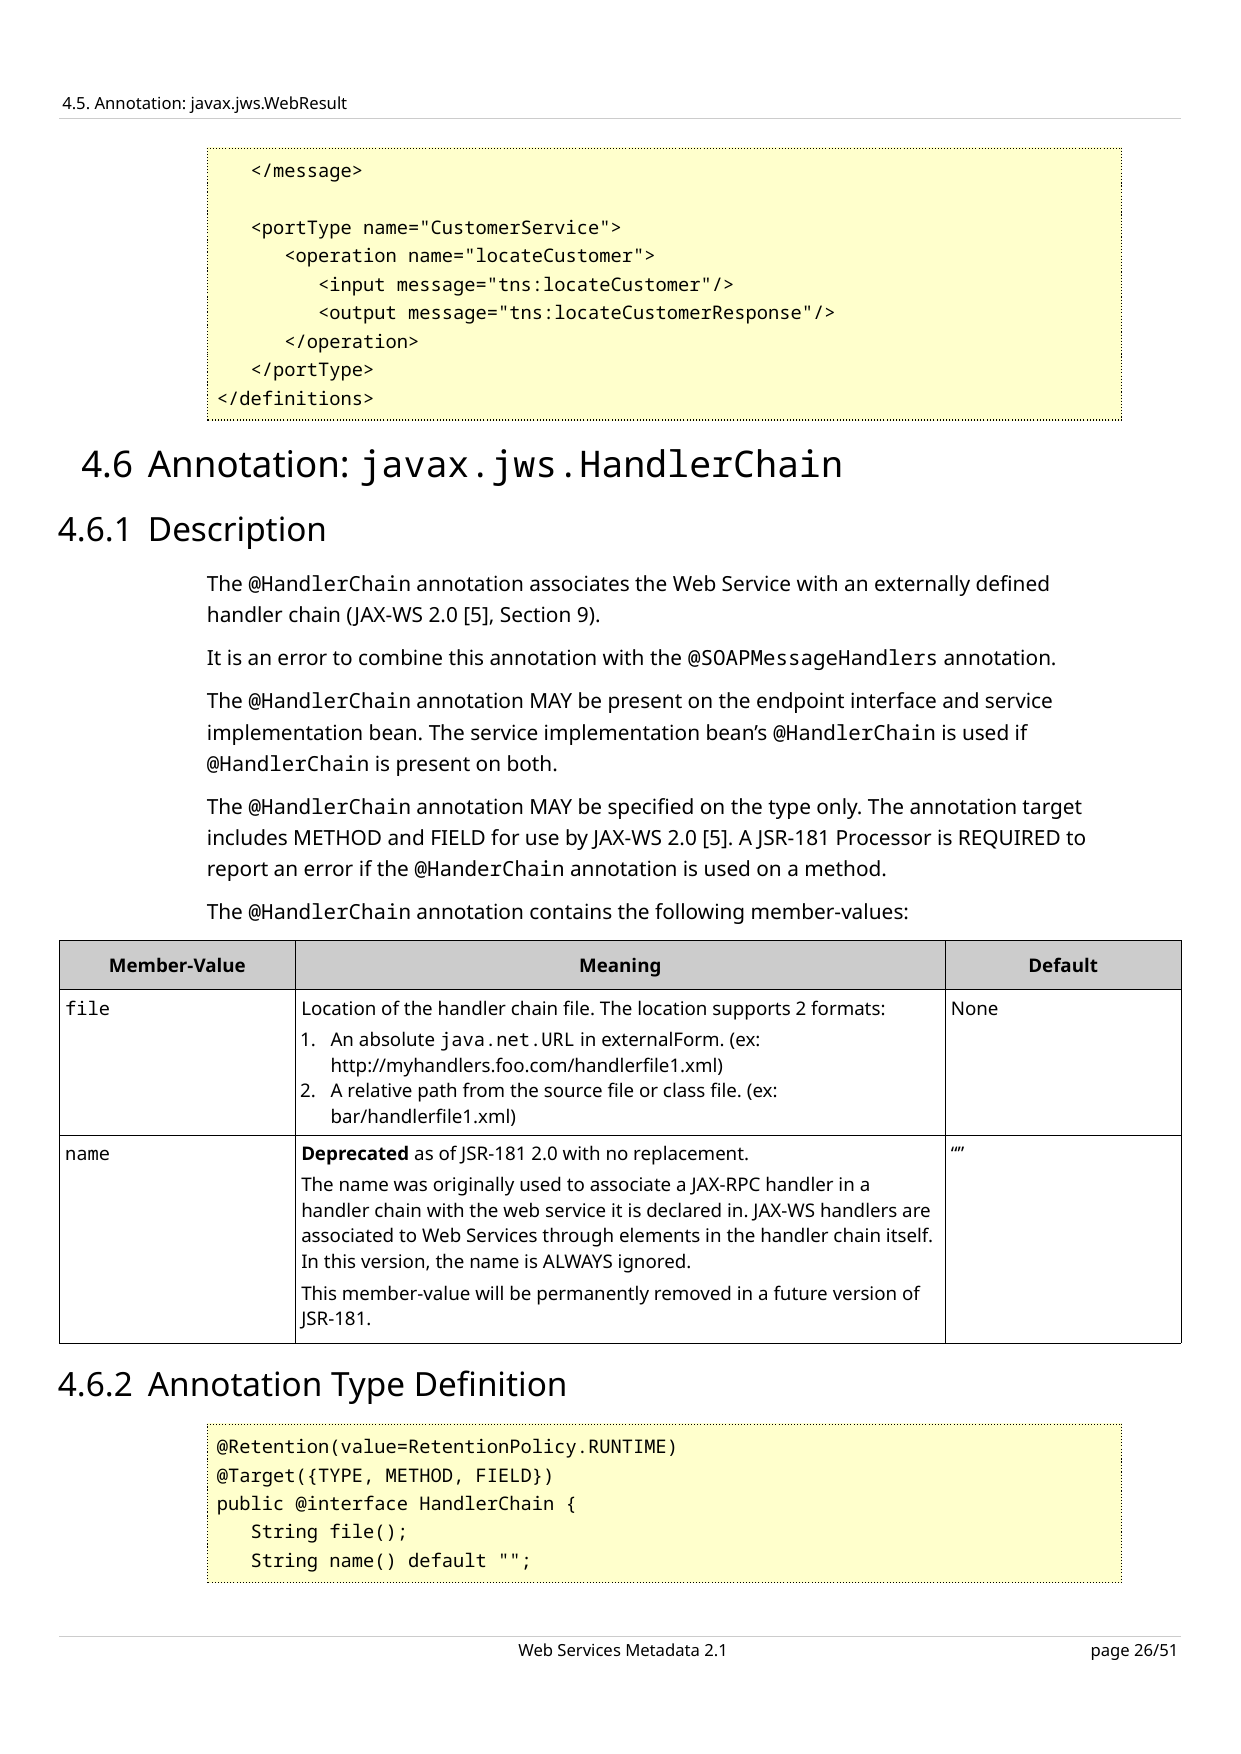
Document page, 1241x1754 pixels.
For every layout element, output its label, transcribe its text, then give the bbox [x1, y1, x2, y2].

list String file(); [207, 1509, 1122, 1537]
text The @HandlerChain annotation MAY be present on the endpoint interface and service implementation bean. The service implementation bean’s @HandlerChain is used if @HandlerChain is present on both. [207, 686, 1122, 777]
table_header Default [946, 941, 1181, 989]
table_header Meaning [296, 941, 945, 989]
text The @HandlerChain annotation MAY be specified on the type only. The annotation target includes METHOD and FIELD for use by JAX-WS 2.0 [5]. A JSR-181 Processor is REQUIRED to report an error if the @HanderChain annotation is used on a method. [207, 792, 1122, 883]
table_cell name [60, 1136, 295, 1342]
subtitle Description [133, 506, 1181, 551]
table_cell file [60, 990, 295, 1134]
list <operation name="locateCustomer"> [207, 233, 1122, 261]
list </operation> [207, 318, 1122, 347]
list </definitions> [207, 375, 1122, 421]
list <portType name="CustomerService"> [207, 204, 1122, 233]
list @Target({TYPE, METHOD, FIELD}) [207, 1452, 1122, 1480]
subtitle Annotation Type Definition [133, 1360, 1181, 1406]
list </message> [207, 147, 1122, 176]
table_cell Location of the handler chain file. The location supports 2 formats: An absolute java.net.URL in externalForm. (ex: http://myhandlers.foo.com/handlerfile1.xml) A relative path from the source file or class file. (ex: bar/handlerfile1.xml) [296, 990, 945, 1134]
table_cell Deprecated as of JSR-181 2.0 with no replacement. The name was originally used to associate a JAX-RPC handler in a handler chain with the web service it is declared in. JAX-WS handlers are associated to Web Services through elements in the handler chain itself. In this version, the name is ALWAYS ignored. This member-value will be permanently removed in a future version of JSR-181. [296, 1136, 945, 1342]
text It is an error to combine this annotation with the @SOAPMessageHandlers annotation. [207, 643, 1122, 672]
list String name() default ""; [207, 1537, 1122, 1583]
list public @interface HandlerChain { [207, 1480, 1122, 1509]
text The @HandlerChain annotation contains the following member-values: [207, 897, 1122, 926]
list </portType> [207, 347, 1122, 375]
text The @HandlerChain annotation associates the Web Service with an externally defined handler chain (JAX-WS 2.0 [5], Section 9). [207, 569, 1122, 629]
table_header Member-Value [60, 941, 295, 989]
table_cell None [946, 990, 1181, 1134]
list @Retention(value=RetentionPolicy.RUNTIME) [207, 1423, 1122, 1452]
subtitle Annotation: javax.jws.HandlerChain [133, 438, 1181, 488]
table_cell “” [946, 1136, 1181, 1342]
list <input message="tns:locateCustomer"/> [207, 261, 1122, 290]
list <output message="tns:locateCustomerResponse"/> [207, 290, 1122, 318]
